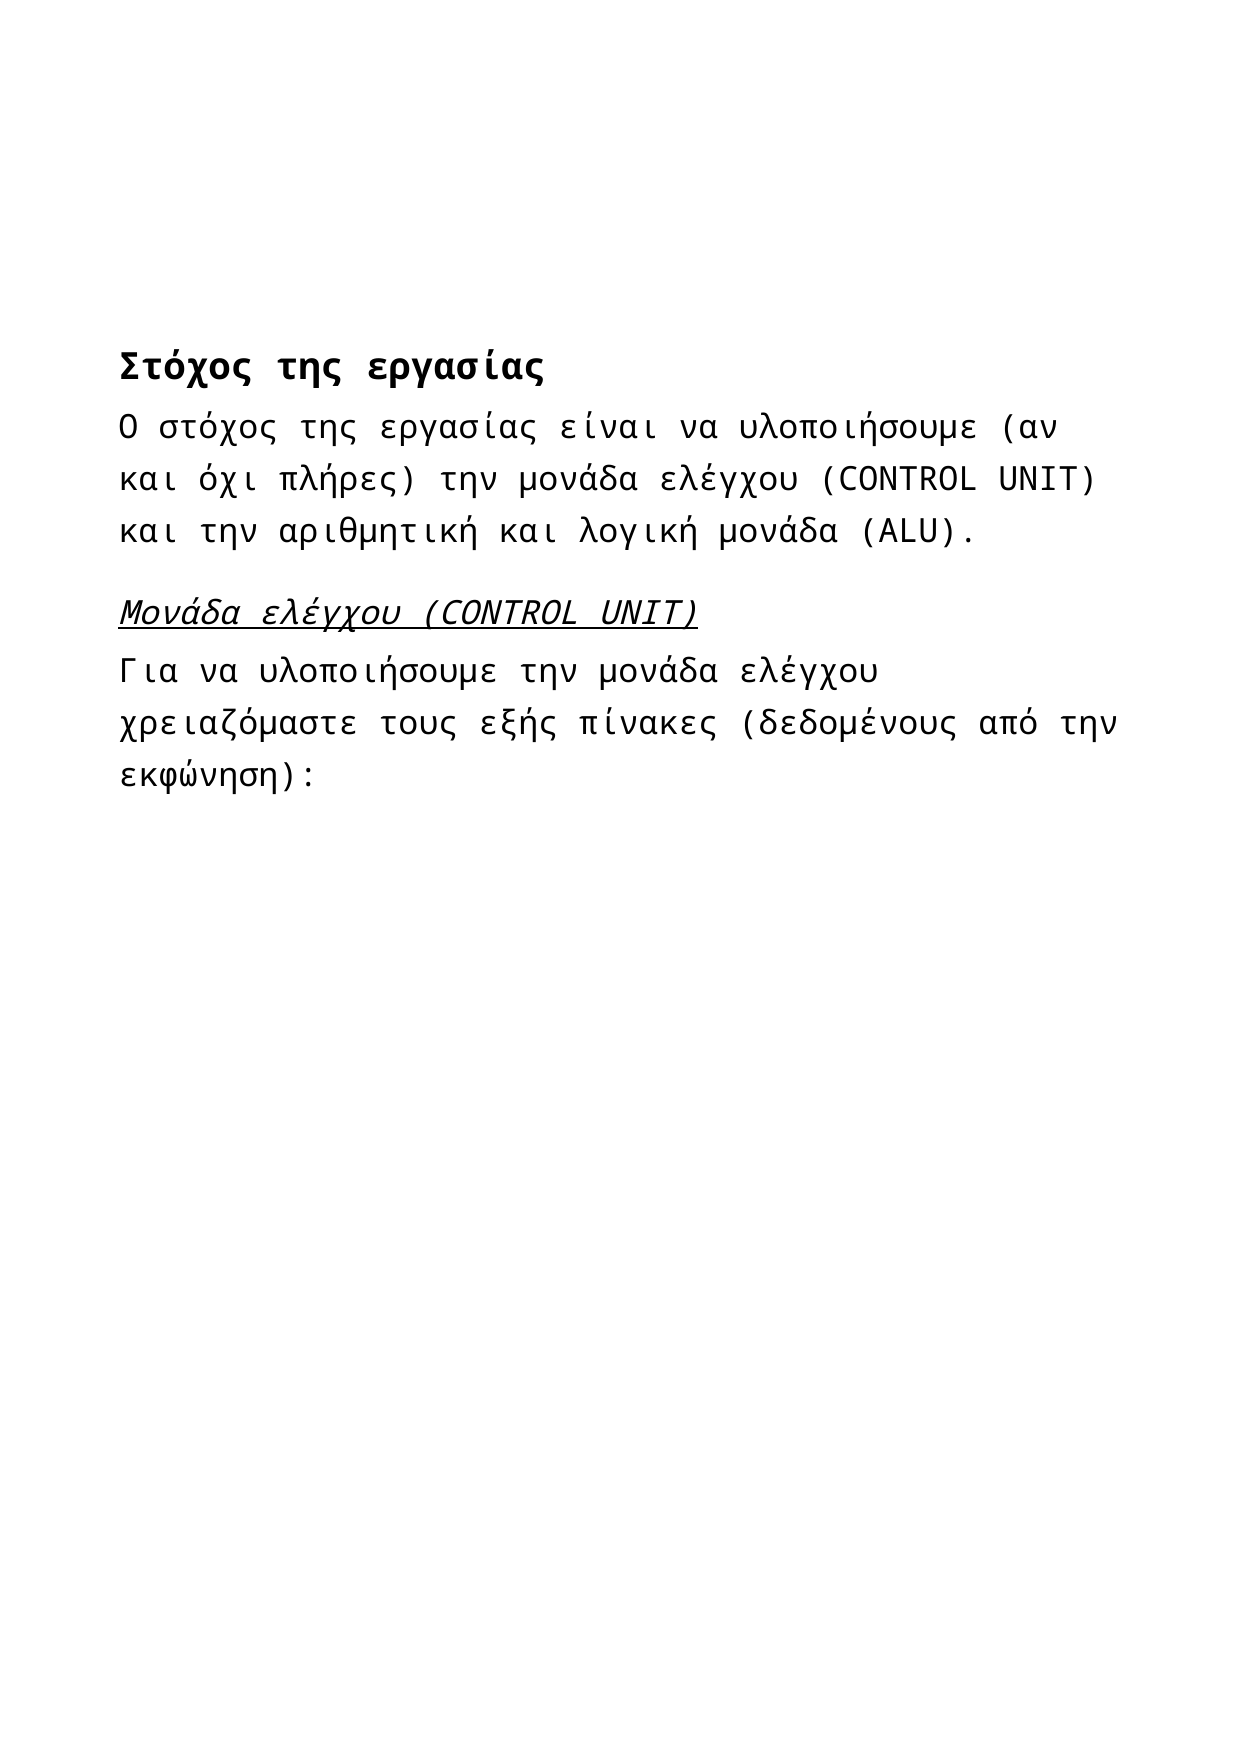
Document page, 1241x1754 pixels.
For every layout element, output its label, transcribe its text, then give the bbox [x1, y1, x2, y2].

text Ο στόχος της εργασίας είναι να υλοποιήσουμε (αν και όχι πλήρες) την μονάδα ελέγχου (CONTROL UNIT) και την αριθμητική και λογική μονάδα (ALU). [118, 403, 1122, 553]
subtitle Στόχος της εργασίας [118, 339, 1122, 390]
subtitle Μονάδα ελέγχου (CONTROL UNIT) [118, 588, 1122, 634]
text Για να υλοποιήσουμε την μονάδα ελέγχου χρειαζόμαστε τους εξής πίνακες (δεδομένους από την εκφώνηση): [118, 646, 1122, 796]
